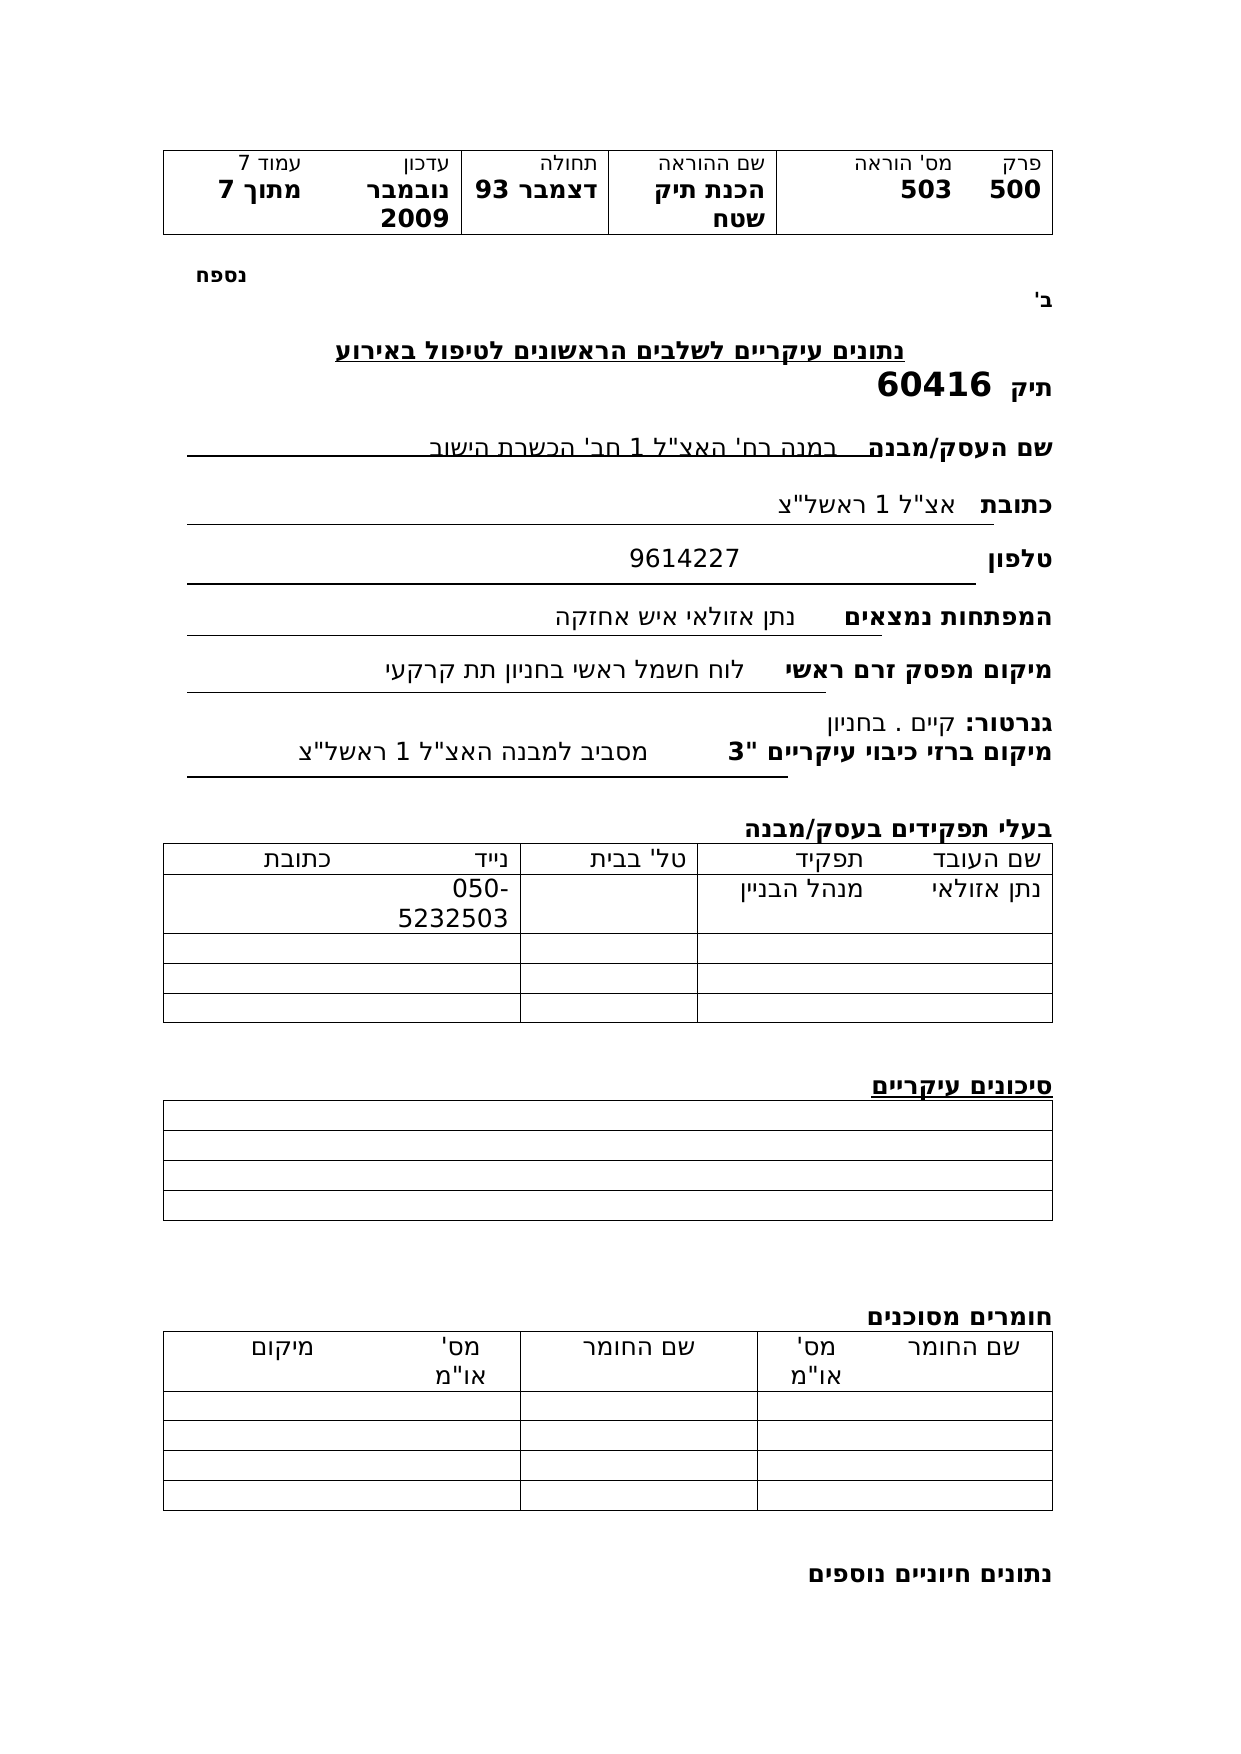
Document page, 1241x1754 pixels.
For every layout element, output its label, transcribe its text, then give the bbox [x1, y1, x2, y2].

table_header מס' או"מ [758, 1332, 875, 1391]
table_header תפקיד [698, 844, 875, 873]
table_cell [521, 934, 697, 963]
table_header פרק 500 [964, 151, 1052, 234]
table_cell [698, 994, 875, 1022]
text גנרטור: קיים . בחניון [187, 708, 1053, 737]
table_cell [343, 964, 520, 992]
table_cell [521, 875, 697, 933]
table_cell [164, 994, 343, 1022]
table_cell [875, 1392, 1052, 1420]
text המפתחות נמצאים נתן אזולאי איש אחזקה [187, 602, 1053, 631]
table_cell [875, 934, 1052, 963]
table_cell [521, 994, 697, 1022]
table_cell [875, 1421, 1052, 1450]
table_header כתובת [164, 844, 343, 873]
table_cell [521, 1451, 757, 1480]
table_header תחולה דצמבר 93 [462, 151, 608, 234]
table_cell [698, 934, 875, 963]
table_header מיקום [164, 1332, 401, 1391]
table_header מס' הוראה 503 [777, 151, 964, 234]
table_cell [343, 934, 520, 963]
table_cell [521, 1481, 757, 1510]
text סיכונים עיקריים [187, 1071, 1053, 1100]
table_cell [401, 1481, 520, 1510]
text שם העסק/מבנה במנה רח' האצ"ל 1 חב' הכשרת הישוב [187, 433, 1053, 462]
table_header עמוד 7 מתוך 7 [164, 151, 313, 234]
table_cell [164, 1481, 401, 1510]
table_cell [875, 964, 1052, 992]
table_cell [875, 1451, 1052, 1480]
table_cell 050-5232503 [343, 875, 520, 933]
text טלפון 9614227 [187, 544, 1053, 573]
text כתובת אצ"ל 1 ראשל"צ [187, 491, 1053, 520]
table_cell [164, 1421, 401, 1450]
table_header שם החומר [521, 1332, 757, 1391]
table_cell [164, 1161, 1052, 1190]
text חומרים מסוכנים [187, 1302, 1053, 1331]
table_cell [758, 1392, 875, 1420]
table_cell [343, 994, 520, 1022]
table_cell [521, 1421, 757, 1450]
table_header שם ההוראה הכנת תיק שטח [609, 151, 776, 234]
table_header [164, 1101, 1052, 1130]
table_header שם העובד [875, 844, 1052, 873]
table_cell [758, 1481, 875, 1510]
table_cell [164, 1392, 401, 1420]
text נספח ב' [187, 263, 1053, 312]
text נתונים חיוניים נוספים [187, 1559, 1053, 1588]
table_cell [164, 1451, 401, 1480]
table_header שם החומר [875, 1332, 1052, 1391]
table_cell [401, 1421, 520, 1450]
table_cell [758, 1451, 875, 1480]
table_cell [758, 1421, 875, 1450]
text תיק 60416 [187, 365, 1053, 404]
text בעלי תפקידים בעסק/מבנה [187, 814, 1053, 843]
text נתונים עיקריים לשלבים הראשונים לטיפול באירוע [187, 336, 1053, 365]
table_cell [875, 1481, 1052, 1510]
table_cell [164, 934, 343, 963]
table_cell [401, 1392, 520, 1420]
table_header נייד [343, 844, 520, 873]
table_cell [521, 964, 697, 992]
table_cell נתן אזולאי [875, 875, 1052, 933]
table_header עדכון נובמבר 2009 [313, 151, 461, 234]
text מיקום ברזי כיבוי עיקריים "3 מסביב למבנה האצ"ל 1 ראשל"צ [187, 737, 1053, 766]
table_cell [875, 994, 1052, 1022]
table_cell [401, 1451, 520, 1480]
table_cell [521, 1392, 757, 1420]
table_cell [698, 964, 875, 992]
table_cell [164, 1191, 1052, 1219]
text מיקום מפסק זרם ראשי לוח חשמל ראשי בחניון תת קרקעי [187, 655, 1053, 684]
table_cell [164, 964, 343, 992]
table_header מס' או"מ [401, 1332, 520, 1391]
table_cell מנהל הבניין [698, 875, 875, 933]
table_cell [164, 1131, 1052, 1160]
table_cell [164, 875, 343, 933]
table_header טל' בבית [521, 844, 697, 873]
